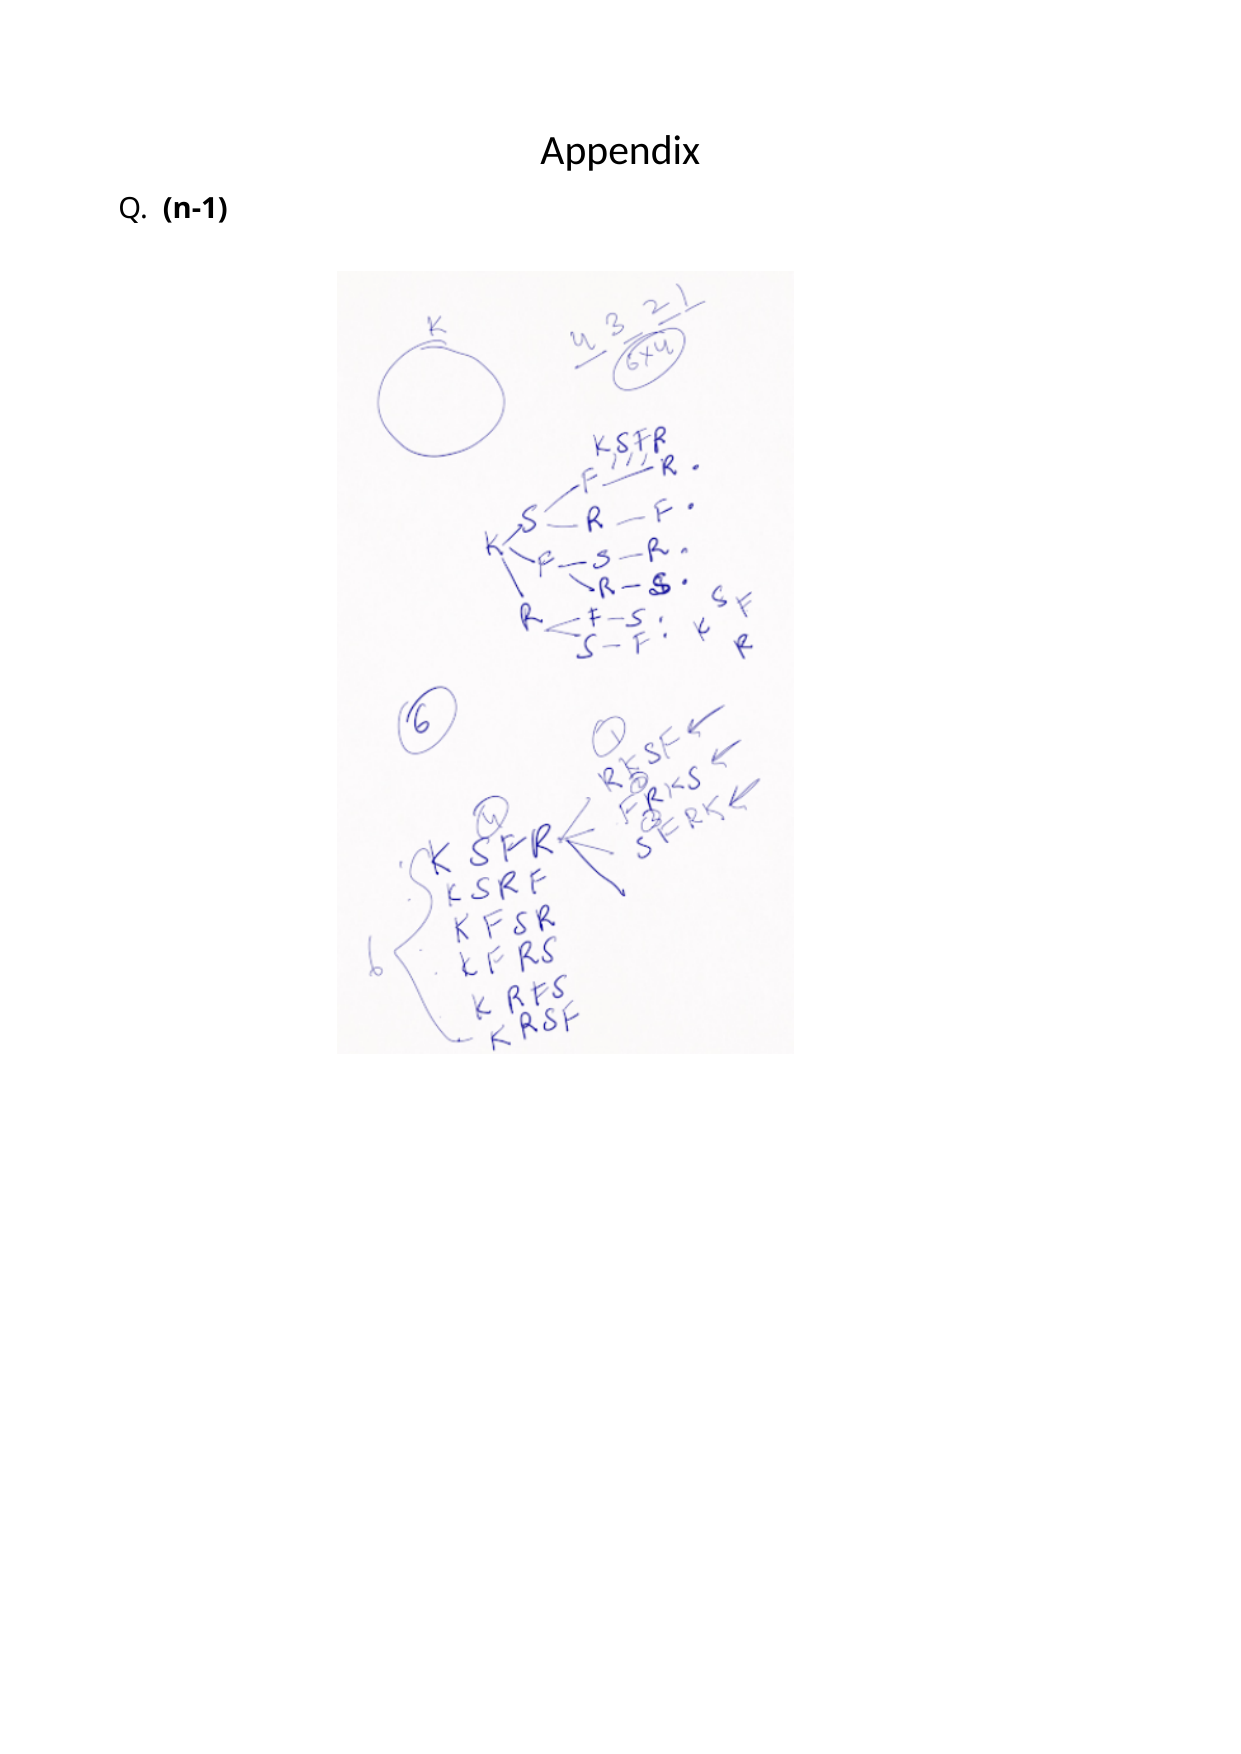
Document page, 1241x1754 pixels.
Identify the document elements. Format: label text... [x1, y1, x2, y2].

text Q. (n-1) [118, 188, 1122, 227]
subtitle Appendix [118, 124, 1122, 175]
picture [337, 271, 794, 1054]
